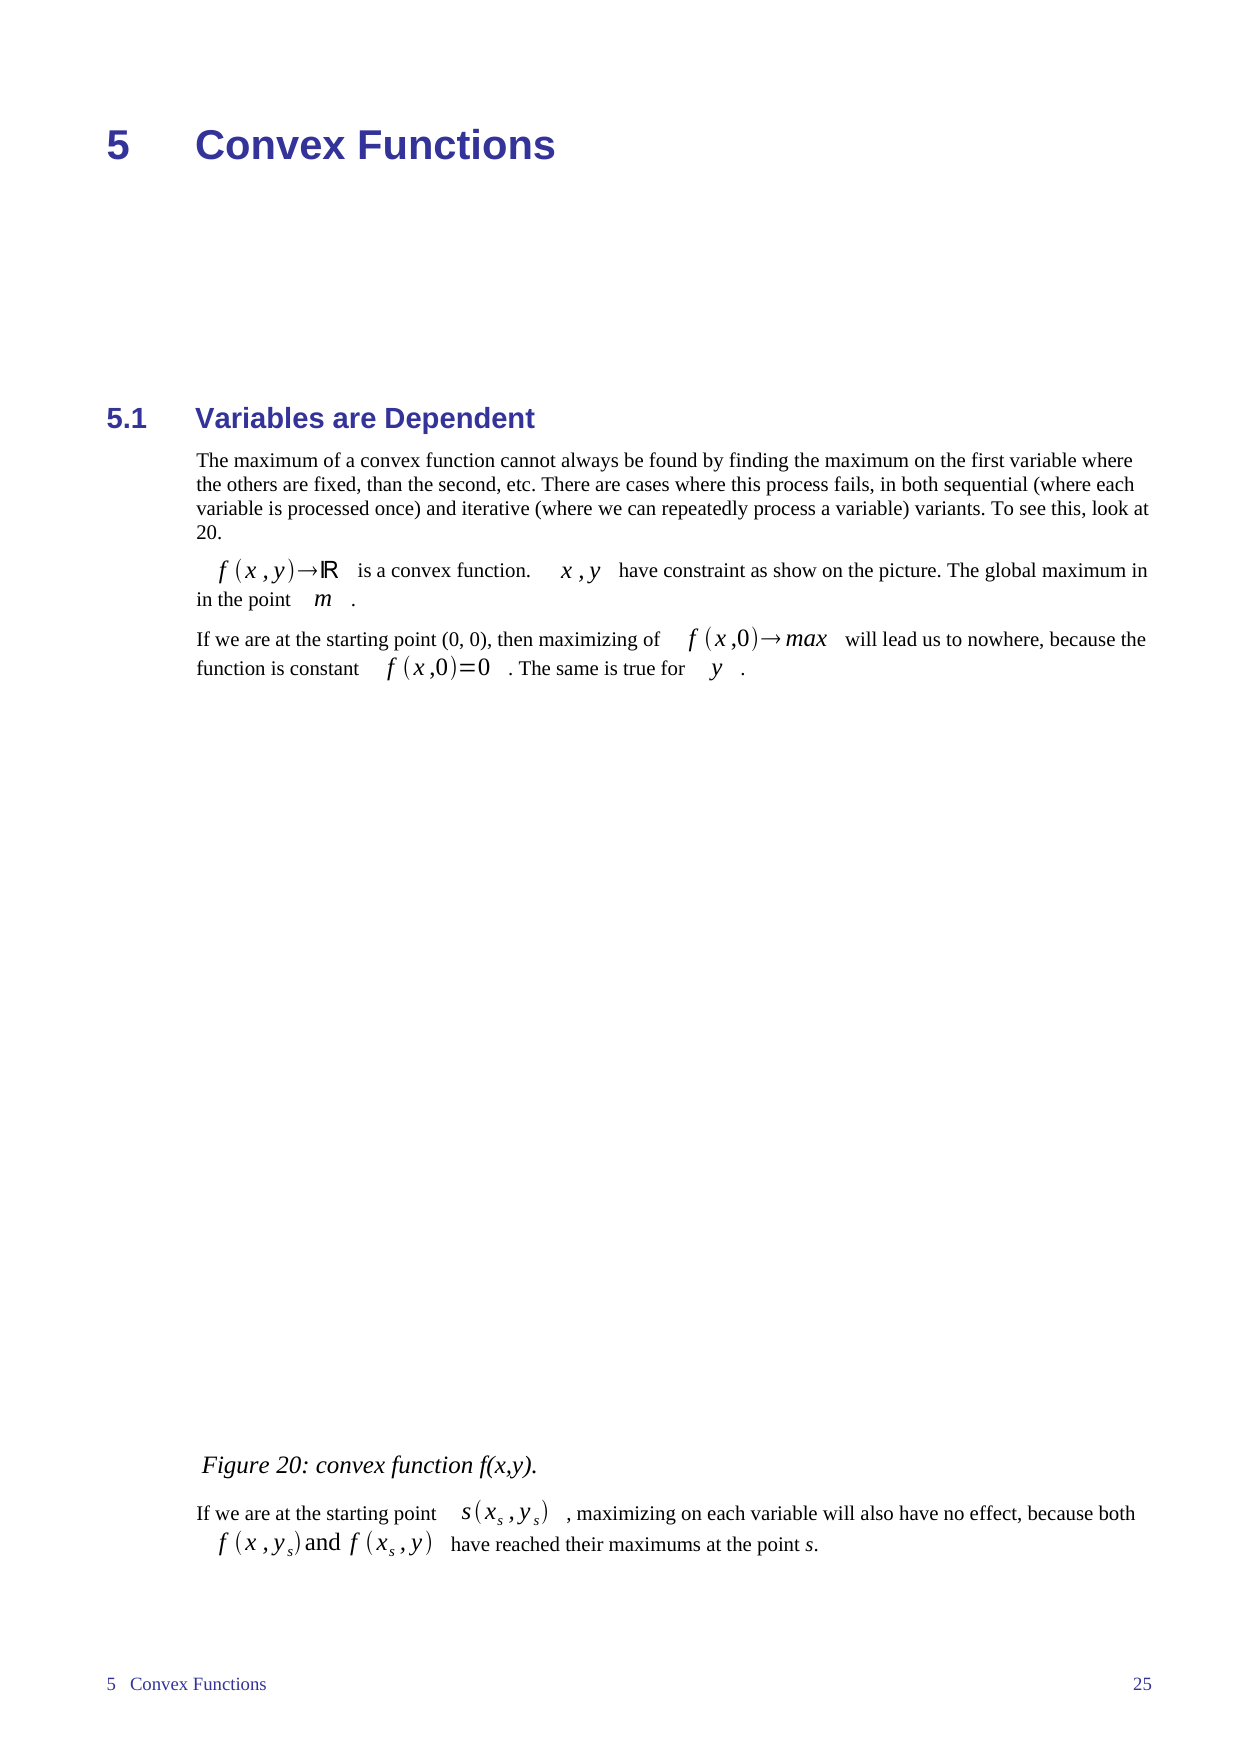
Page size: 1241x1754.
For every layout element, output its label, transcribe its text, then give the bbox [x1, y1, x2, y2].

table_header [106, 731, 1152, 1432]
subtitle Variables are Dependent [106, 401, 1152, 435]
table_cell Figure 20: convex function f(x,y). [106, 1432, 1152, 1497]
text is a convex function. have constraint as show on the picture. The global maximum in in the point . [196, 556, 1152, 612]
text If we are at the starting point (0, 0), then maximizing of will lead us to nowhere, because the function is constant . The same is true for . [196, 625, 1152, 682]
subtitle Convex Functions [106, 120, 1152, 168]
text The maximum of a convex function cannot always be found by finding the maximum on the first variable where the others are fixed, than the second, etc. There are cases where this process fails, in both sequential (where each variable is processed once) and iterative (where we can repeatedly process a variable) variants. To see this, look at Figure 20. [196, 447, 1152, 544]
text If we are at the starting point , maximizing on each variable will also have no effect, because both have reached their maximums at the point s. [196, 1497, 1152, 1560]
